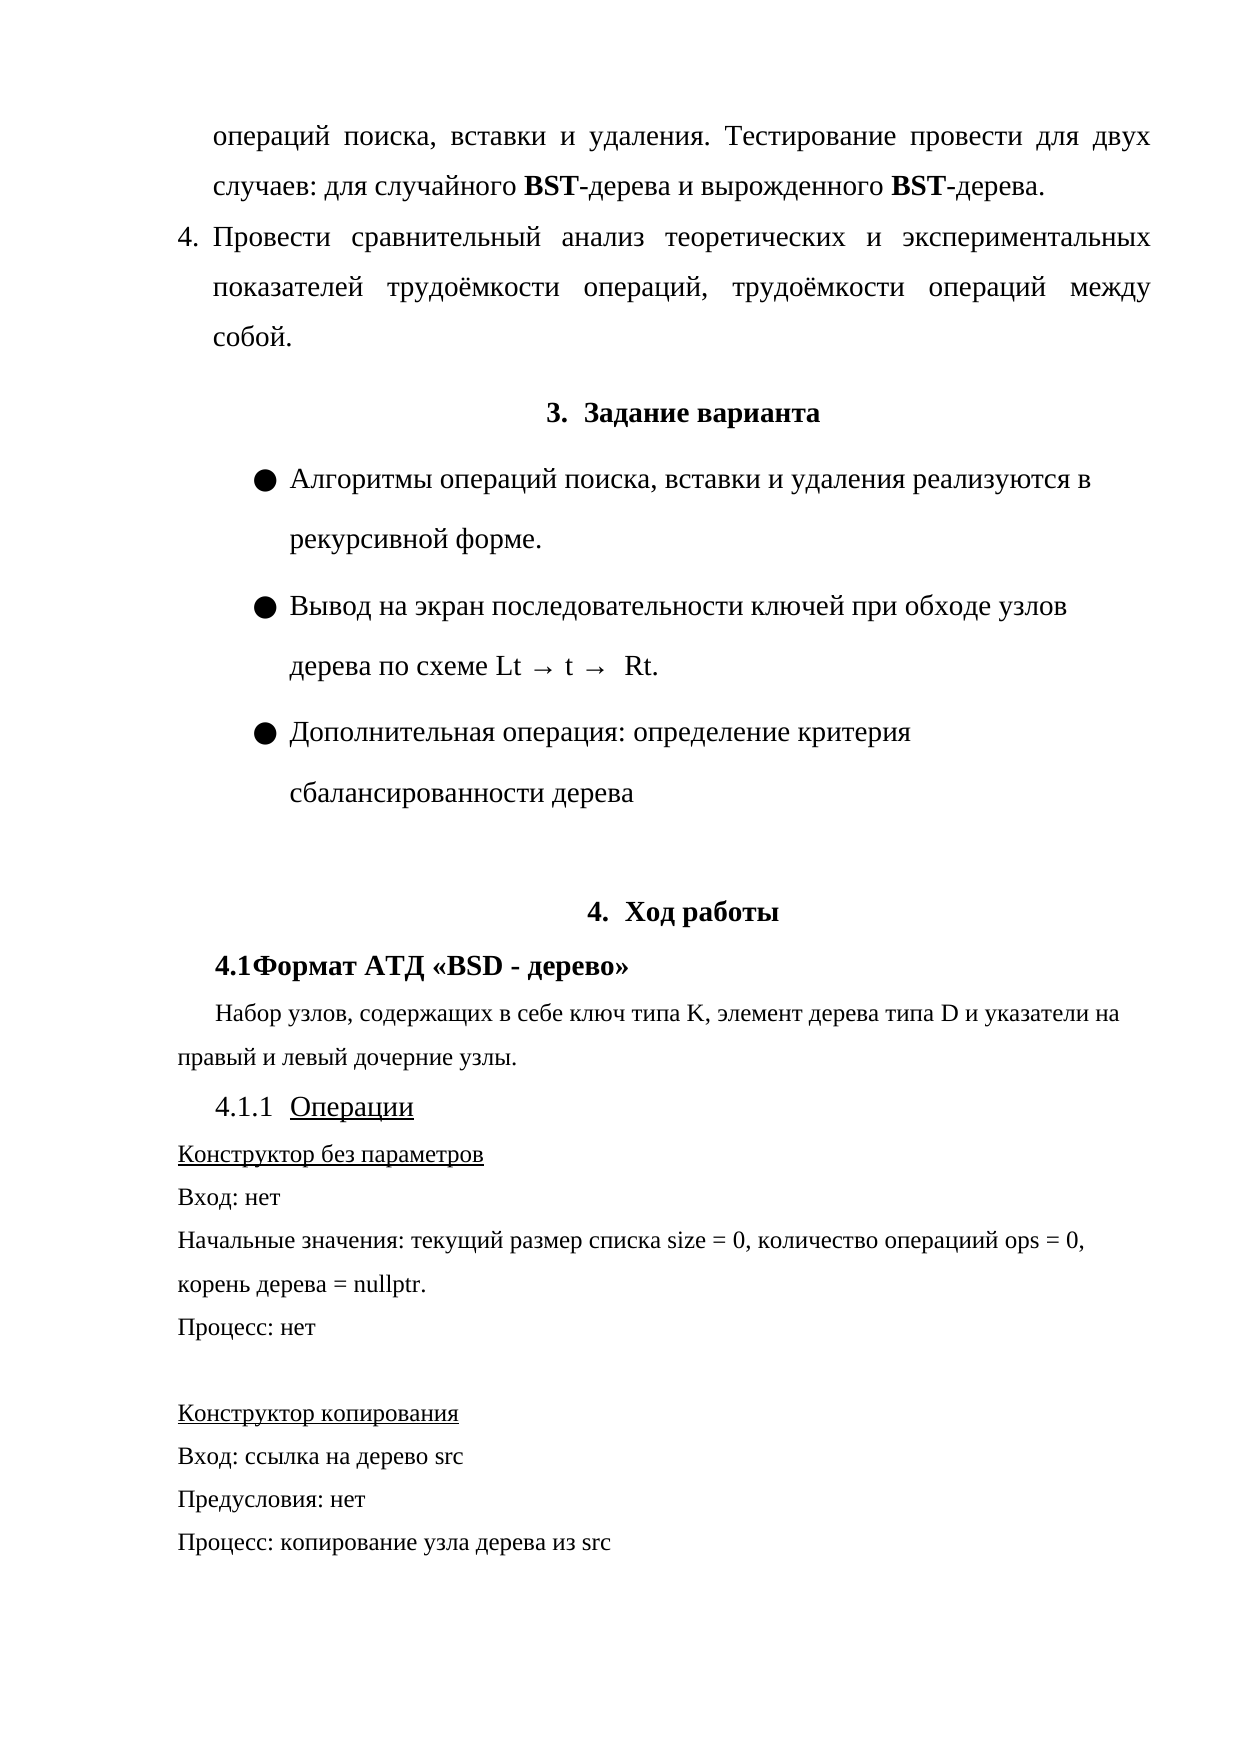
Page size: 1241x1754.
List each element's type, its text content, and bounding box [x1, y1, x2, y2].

text Вход: нет [177, 1182, 1152, 1211]
text Начальные значения: текущий размер списка size = 0, количество операциий ops = 0, корень дерева = nullptr. [177, 1226, 1152, 1297]
text Процесс: нет [177, 1312, 1152, 1341]
text Процесс: копирование узла дерева из src [177, 1527, 1152, 1556]
text Конструктор без параметров [177, 1139, 1152, 1168]
list операций поиска, вставки и удаления. Тестирование провести для двух случаев: для случайного BST-дерева и вырожденного BST-дерева. [177, 118, 1152, 202]
subtitle Ход работы [215, 894, 1152, 927]
text Набор узлов, содержащих в себе ключ типа K, элемент дерева типа D и указатели на правый и левый дочерние узлы. [177, 998, 1152, 1070]
text Вход: ссылка на дерево src [177, 1441, 1152, 1470]
list Алгоритмы операций поиска, вставки и удаления реализуются в рекурсивной форме. [252, 445, 1152, 555]
list Дополнительная операция: определение критерия сбалансированности дерева [252, 699, 1152, 809]
subtitle Формат АТД «BSD - дерево» [215, 948, 1152, 982]
list Провести сравнительный анализ теоретических и экспериментальных показателей трудоёмкости операций, трудоёмкости операций между собой. [177, 219, 1152, 353]
text Предусловия: нет [177, 1484, 1152, 1513]
subtitle Операции [215, 1089, 1152, 1122]
subtitle Задание варианта [215, 395, 1152, 428]
text Конструктор копирования [177, 1398, 1152, 1427]
list Вывод на экран последовательности ключей при обходе узлов дерева по схеме Lt → t → Rt. [252, 572, 1152, 682]
